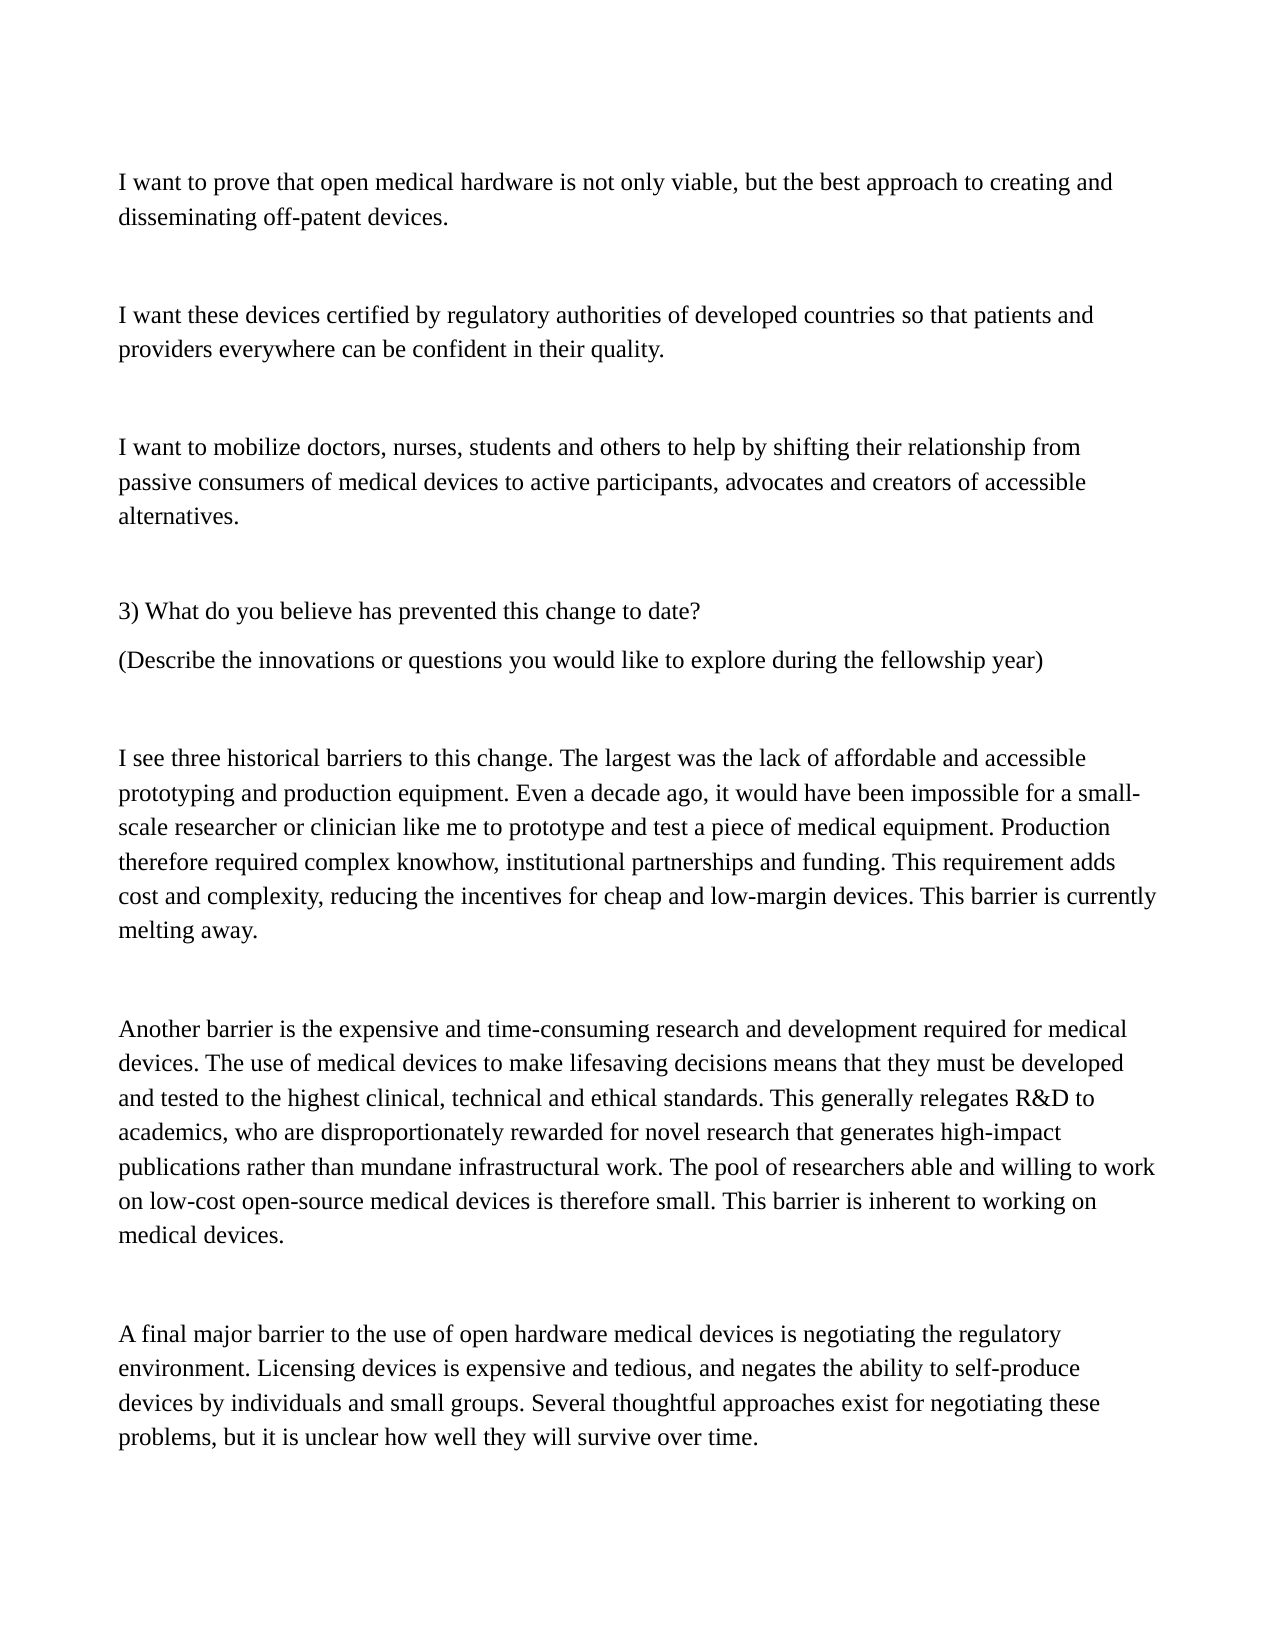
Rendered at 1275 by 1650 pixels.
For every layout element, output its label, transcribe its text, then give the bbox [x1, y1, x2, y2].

text 3) What do you believe has prevented this change to date? [118, 596, 1157, 625]
text I want to mobilize doctors, nurses, students and others to help by shifting their relationship from passive consumers of medical devices to active participants, advocates and creators of accessible alternatives. [118, 432, 1157, 530]
text Another barrier is the expensive and time-consuming research and development required for medical devices. The use of medical devices to make lifesaving decisions means that they must be developed and tested to the highest clinical, technical and ethical standards. This generally relegates R&D to academics, who are disproportionately rewarded for novel research that generates high-impact publications rather than mundane infrastructural work. The pool of researchers able and willing to work on low-cost open-source medical devices is therefore small. This barrier is inherent to working on medical devices. [118, 1014, 1157, 1249]
text I want these devices certified by regulatory authorities of developed countries so that patients and providers everywhere can be confident in their quality. [118, 300, 1157, 363]
text I see three historical barriers to this change. The largest was the lack of affordable and accessible prototyping and production equipment. Even a decade ago, it would have been impossible for a small-scale researcher or clinician like me to prototype and test a piece of medical equipment. Production therefore required complex knowhow, institutional partnerships and funding. This requirement adds cost and complexity, reducing the incentives for cheap and low-margin devices. This barrier is currently melting away. [118, 743, 1157, 944]
text (Describe the innovations or questions you would like to explore during the fellowship year) [118, 645, 1157, 674]
text A final major barrier to the use of open hardware medical devices is negotiating the regulatory environment. Licensing devices is expensive and tedious, and negates the ability to self-produce devices by individuals and small groups. Several thoughtful approaches exist for negotiating these problems, but it is unclear how well they will survive over time. [118, 1319, 1157, 1451]
text I want to prove that open medical hardware is not only viable, but the best approach to creating and disseminating off-patent devices. [118, 167, 1157, 230]
